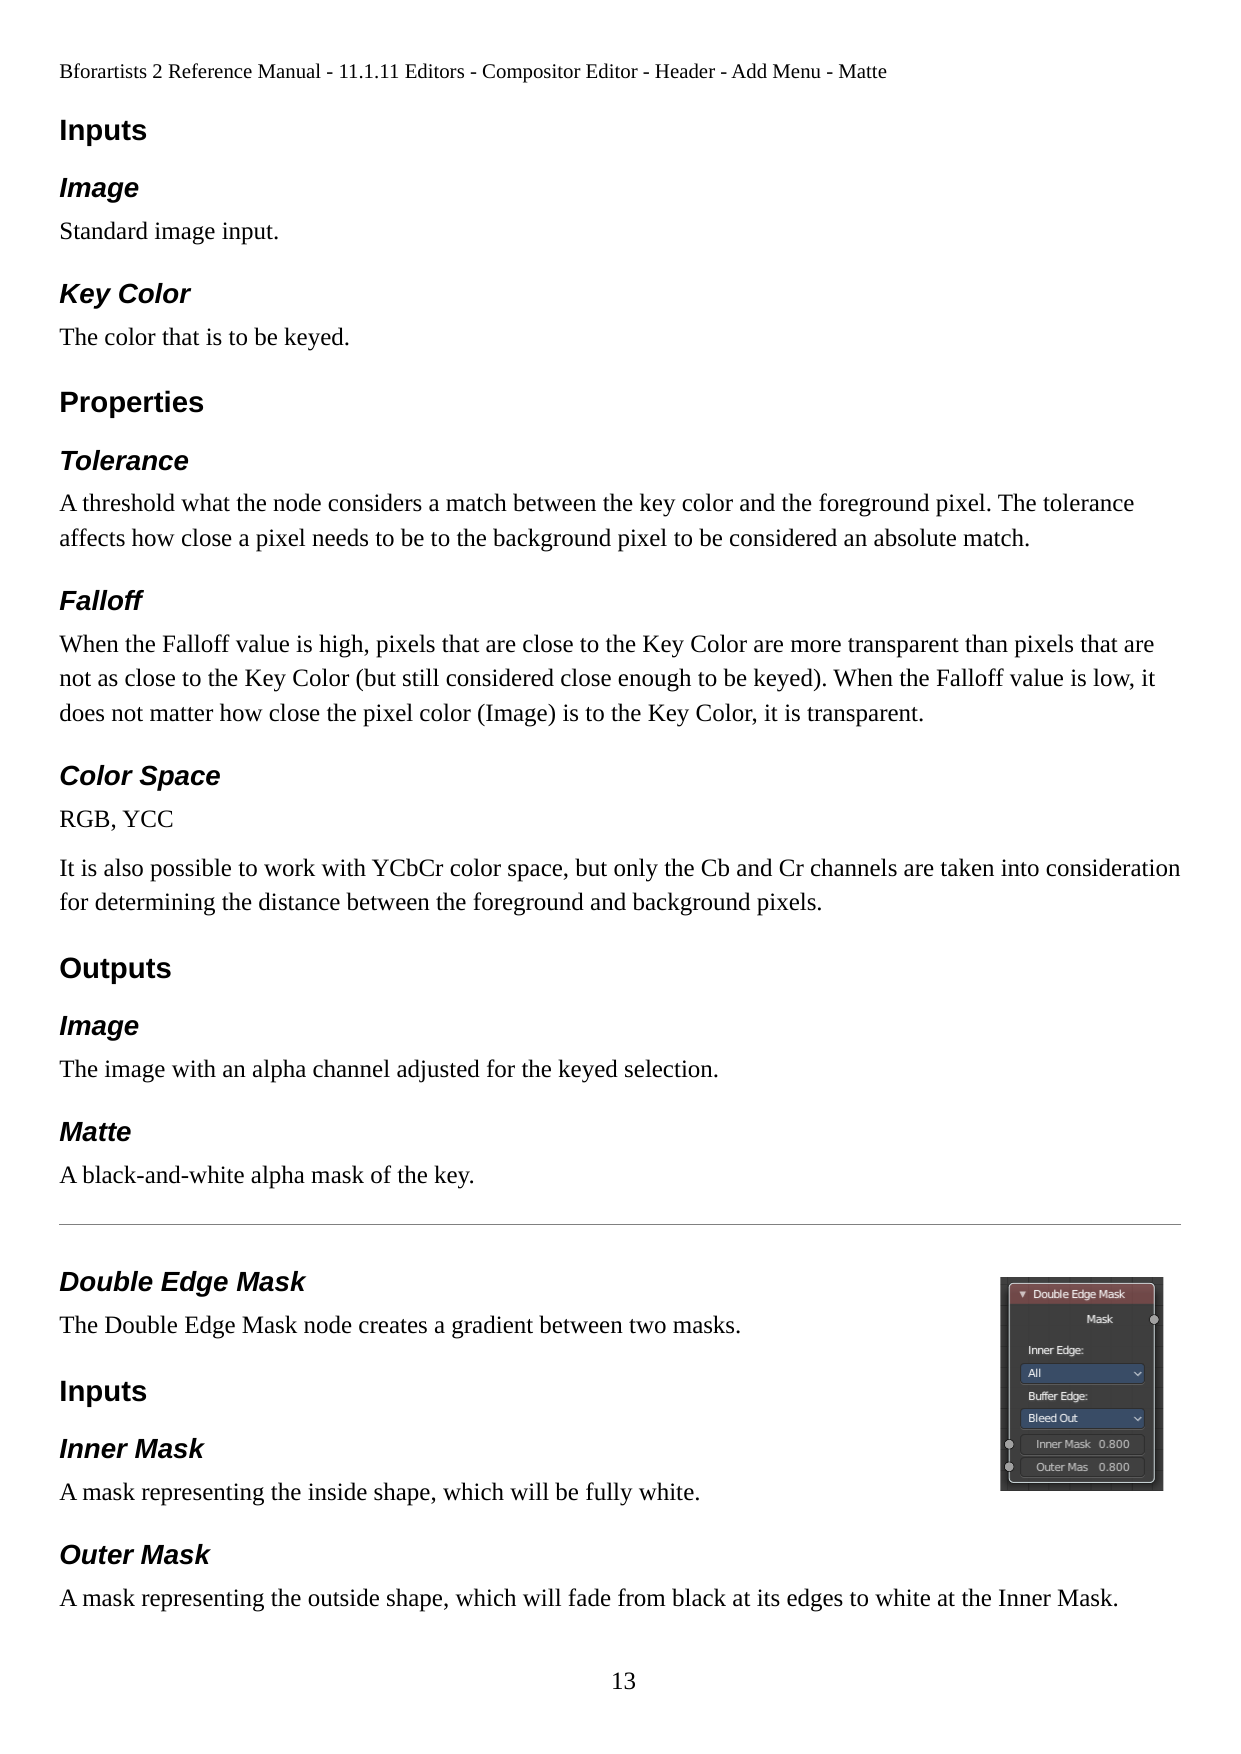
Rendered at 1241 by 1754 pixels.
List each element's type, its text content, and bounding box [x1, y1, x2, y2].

text A mask representing the inside shape, which will be fully white. [59, 1477, 1181, 1506]
subtitle Falloff [59, 584, 1181, 616]
subtitle Color Space [59, 759, 1181, 791]
text It is also possible to work with YCbCr color space, but only the Cb and Cr channels are taken into consideration for determining the distance between the foreground and background pixels. [59, 853, 1181, 916]
picture [1000, 1277, 1164, 1491]
subtitle Inner Mask [59, 1432, 1000, 1464]
text The image with an alpha channel adjusted for the keyed selection. [59, 1054, 1181, 1083]
subtitle Image [59, 1010, 1181, 1042]
text When the Falloff value is high, pixels that are close to the Key Color are more transparent than pixels that are not as close to the Key Color (but still considered close enough to be keyed). When the Falloff value is low, it does not matter how close the pixel color (Image) is to the Key Color, it is transparent. [59, 629, 1181, 727]
subtitle Properties [59, 385, 1181, 419]
text A mask representing the outside shape, which will fade from black at its edges to white at the Inner Mask. [59, 1583, 1181, 1612]
subtitle Outer Mask [59, 1538, 1181, 1570]
subtitle Image [59, 171, 1181, 203]
subtitle Inputs [59, 113, 1181, 146]
subtitle [1164, 1374, 1181, 1407]
subtitle Key Color [59, 277, 1181, 309]
subtitle [1164, 1432, 1181, 1464]
subtitle Double Edge Mask [59, 1266, 1181, 1298]
subtitle Matte [59, 1116, 1181, 1147]
text The color that is to be keyed. [59, 322, 1181, 350]
subtitle Outputs [59, 951, 1181, 985]
text Standard image input. [59, 216, 1181, 244]
text A threshold what the node considers a match between the key color and the foreground pixel. The tolerance affects how close a pixel needs to be to the background pixel to be considered an absolute match. [59, 488, 1181, 552]
text RGB, YCC [59, 804, 1181, 832]
subtitle Tolerance [59, 444, 1181, 476]
text A black-and-white alpha mask of the key. [59, 1160, 1181, 1189]
text The Double Edge Mask node creates a gradient between two masks. [59, 1310, 1000, 1339]
subtitle Inputs [59, 1374, 1000, 1407]
